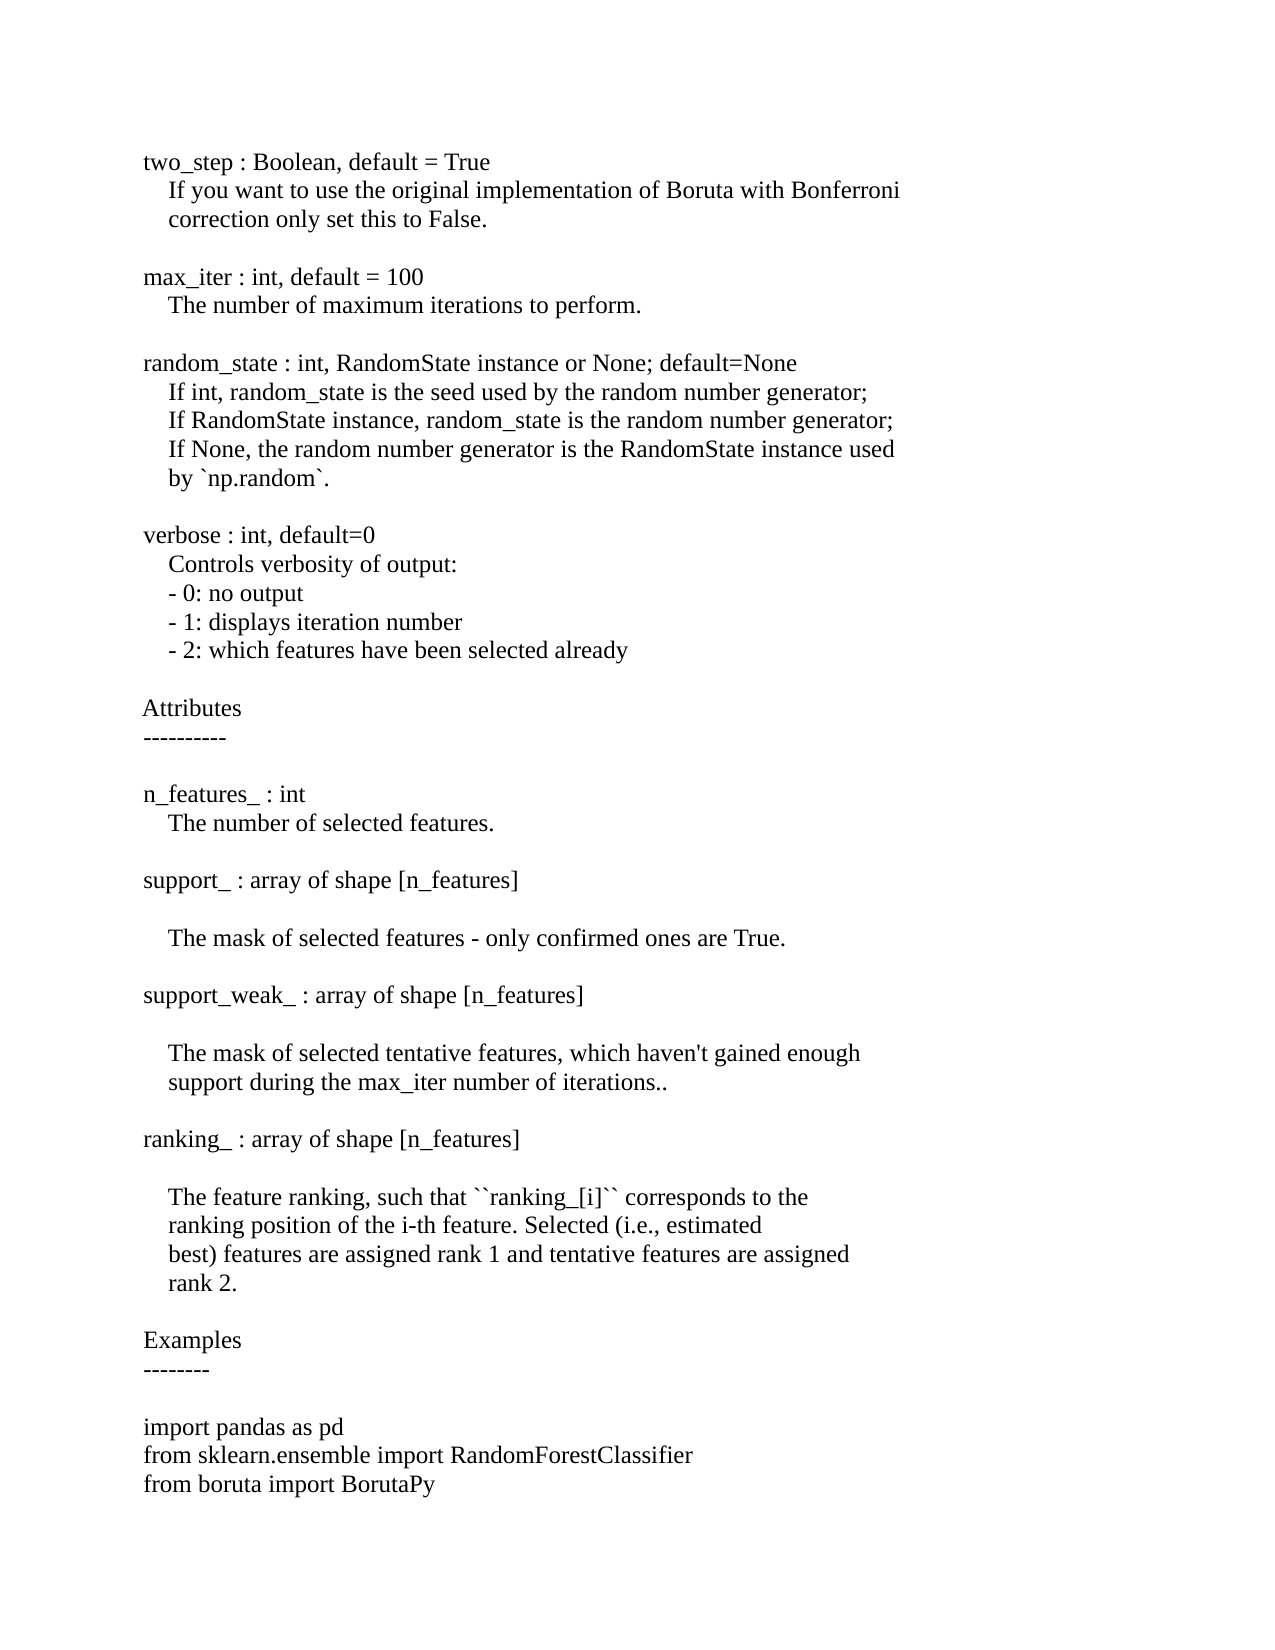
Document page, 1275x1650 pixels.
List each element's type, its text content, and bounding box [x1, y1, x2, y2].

text If RandomState instance, random_state is the random number generator; [118, 406, 1157, 434]
text support during the max_iter number of iterations.. [118, 1067, 1157, 1096]
text support_weak_ : array of shape [n_features] [118, 981, 1157, 1009]
text If you want to use the original implementation of Boruta with Bonferroni [118, 176, 1157, 204]
text The mask of selected tentative features, which haven't gained enough [118, 1038, 1157, 1067]
text The number of maximum iterations to perform. [118, 291, 1157, 319]
text support_ : array of shape [n_features] [118, 866, 1157, 894]
text rank 2. [118, 1268, 1157, 1297]
text Examples [118, 1326, 1157, 1354]
text by `np.random`. [118, 463, 1157, 492]
text - 1: displays iteration number [118, 607, 1157, 636]
text The feature ranking, such that ``ranking_[i]`` corresponds to the [118, 1182, 1157, 1211]
text max_iter : int, default = 100 [118, 262, 1157, 291]
text The mask of selected features - only confirmed ones are True. [118, 923, 1157, 952]
text ranking position of the i-th feature. Selected (i.e., estimated [118, 1211, 1157, 1239]
text two_step : Boolean, default = True [118, 147, 1157, 176]
text Attributes [118, 693, 1157, 722]
text -------- [118, 1354, 1157, 1383]
text verbose : int, default=0 [118, 521, 1157, 549]
text If None, the random number generator is the RandomState instance used [118, 434, 1157, 463]
text from sklearn.ensemble import RandomForestClassifier [118, 1441, 1157, 1469]
text correction only set this to False. [118, 204, 1157, 233]
text The number of selected features. [118, 808, 1157, 837]
text n_features_ : int [118, 779, 1157, 808]
text If int, random_state is the seed used by the random number generator; [118, 377, 1157, 406]
text - 2: which features have been selected already [118, 636, 1157, 664]
text ---------- [118, 722, 1157, 751]
text Controls verbosity of output: [118, 549, 1157, 578]
text best) features are assigned rank 1 and tentative features are assigned [118, 1239, 1157, 1268]
text from boruta import BorutaPy [118, 1469, 1157, 1498]
text - 0: no output [118, 578, 1157, 607]
text random_state : int, RandomState instance or None; default=None [118, 348, 1157, 377]
text ranking_ : array of shape [n_features] [118, 1124, 1157, 1153]
text import pandas as pd [118, 1412, 1157, 1441]
